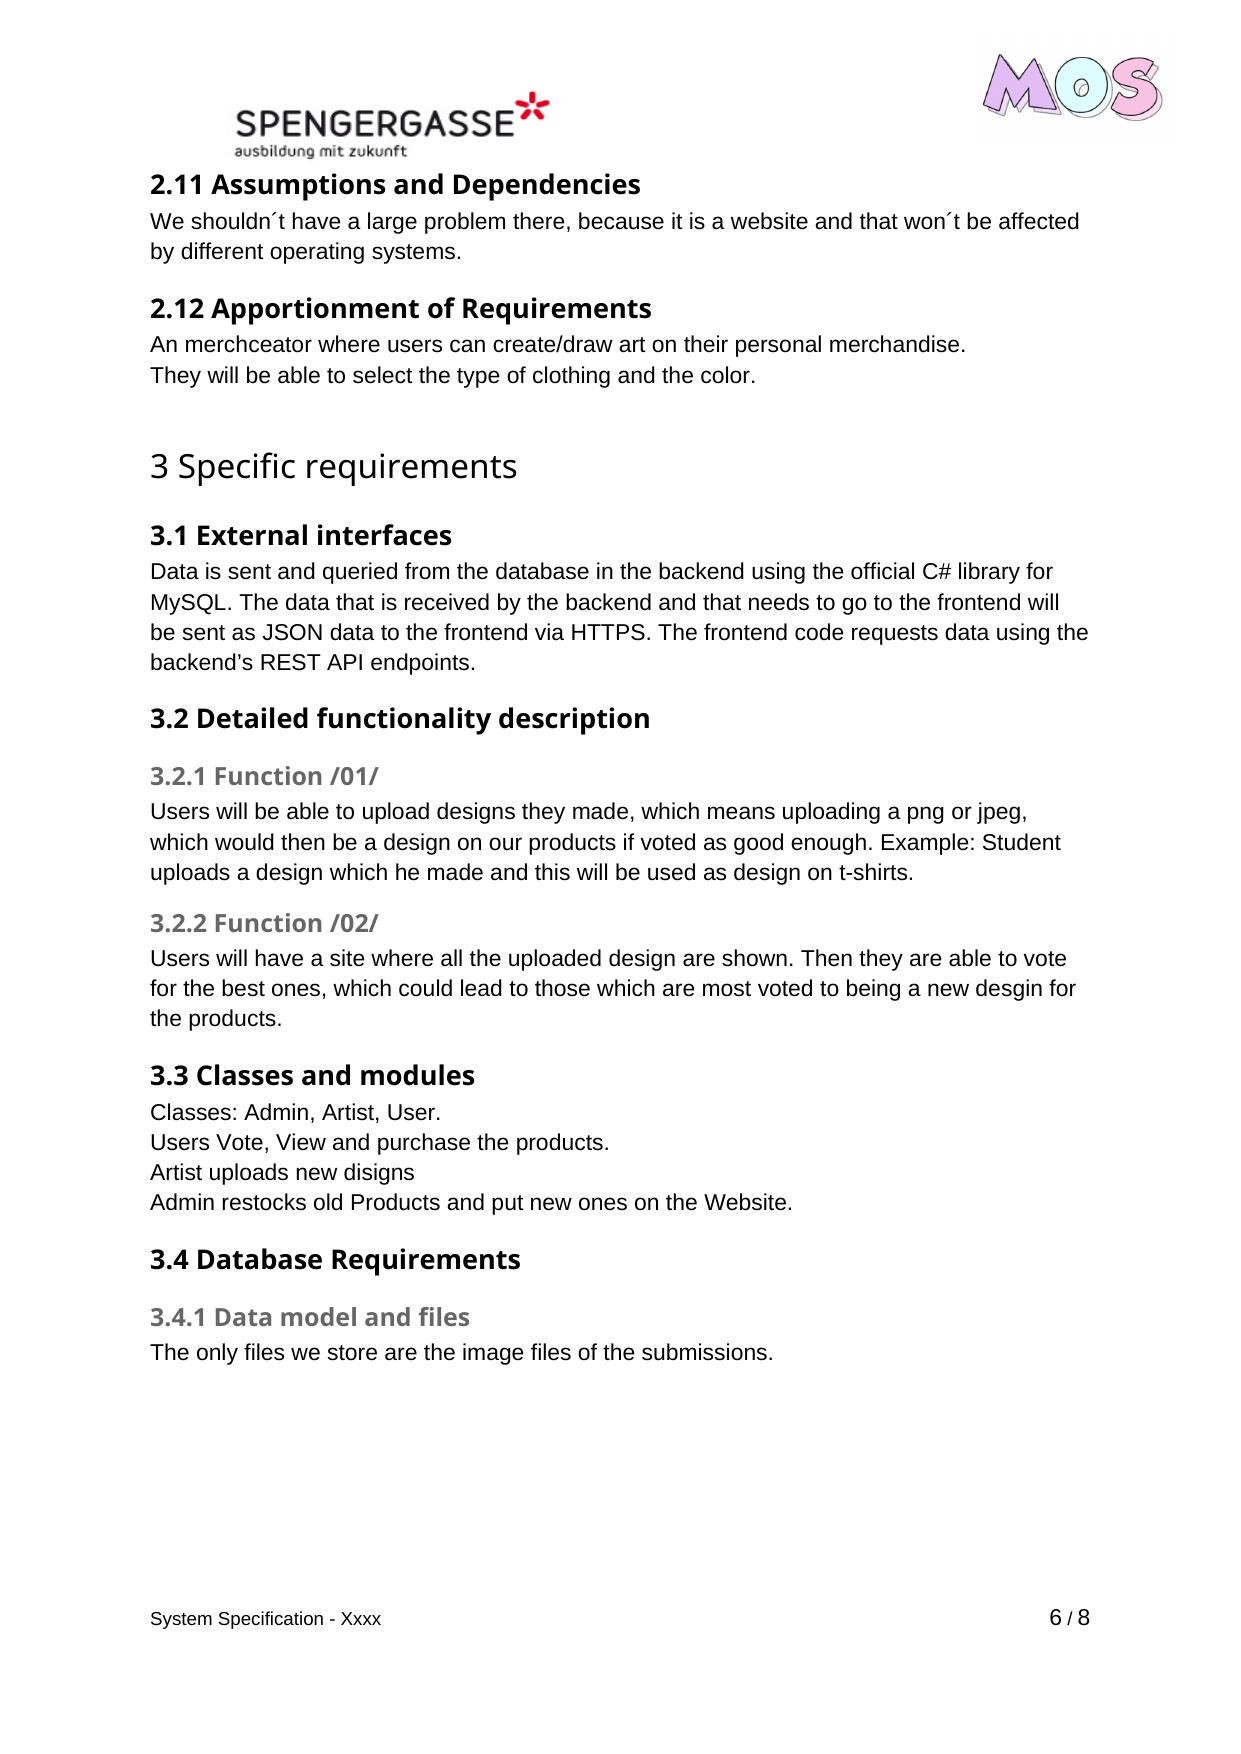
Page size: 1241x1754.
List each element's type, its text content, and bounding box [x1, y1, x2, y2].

text Data is sent and queried from the database in the backend using the official C# library for MySQL. The data that is received by the backend and that needs to go to the frontend will be sent as JSON data to the frontend via HTTPS. The frontend code requests data using the backend’s REST API endpoints. [150, 558, 1090, 675]
text Users will be able to upload designs they made, which means uploading a png or jpeg, which would then be a design on our products if voted as good enough. Example: Student uploads a design which he made and this will be used as design on t-shirts. [150, 798, 1090, 885]
text Classes: Admin, Artist, User. [150, 1098, 1090, 1125]
text The only files we store are the image files of the submissions. [150, 1338, 1090, 1365]
text Users will have a site where all the uploaded design are shown. Then they are able to vote for the best ones, which could lead to those which are most voted to being a new desgin for the products. [150, 945, 1090, 1031]
subtitle 3.2.1 Function /01/ [150, 759, 1090, 793]
subtitle 2.11 Assumptions and Dependencies [150, 165, 1090, 202]
subtitle 2.12 Apportionment of Requirements [150, 289, 1090, 326]
text An merchceator where users can create/draw art on their personal merchandise. [150, 331, 1090, 358]
subtitle 3.2 Detailed functionality description [150, 700, 1090, 737]
text Artist uploads new disigns [150, 1159, 1090, 1185]
text They will be able to select the type of clothing and the color. [150, 362, 1090, 388]
text Users Vote, View and purchase the products. [150, 1129, 1090, 1155]
subtitle 3.4 Database Requirements [150, 1240, 1090, 1277]
subtitle 3.3 Classes and modules [150, 1056, 1090, 1093]
subtitle 3.4.1 Data model and files [150, 1299, 1090, 1333]
subtitle 3.1 External interfaces [150, 516, 1090, 553]
text Admin restocks old Products and put new ones on the Website. [150, 1189, 1090, 1216]
text We shouldn´t have a large problem there, because it is a website and that won´t be affected by different operating systems. [150, 208, 1090, 264]
subtitle 3.2.2 Function /02/ [150, 906, 1090, 939]
subtitle 3 Specific requirements [150, 443, 1090, 488]
